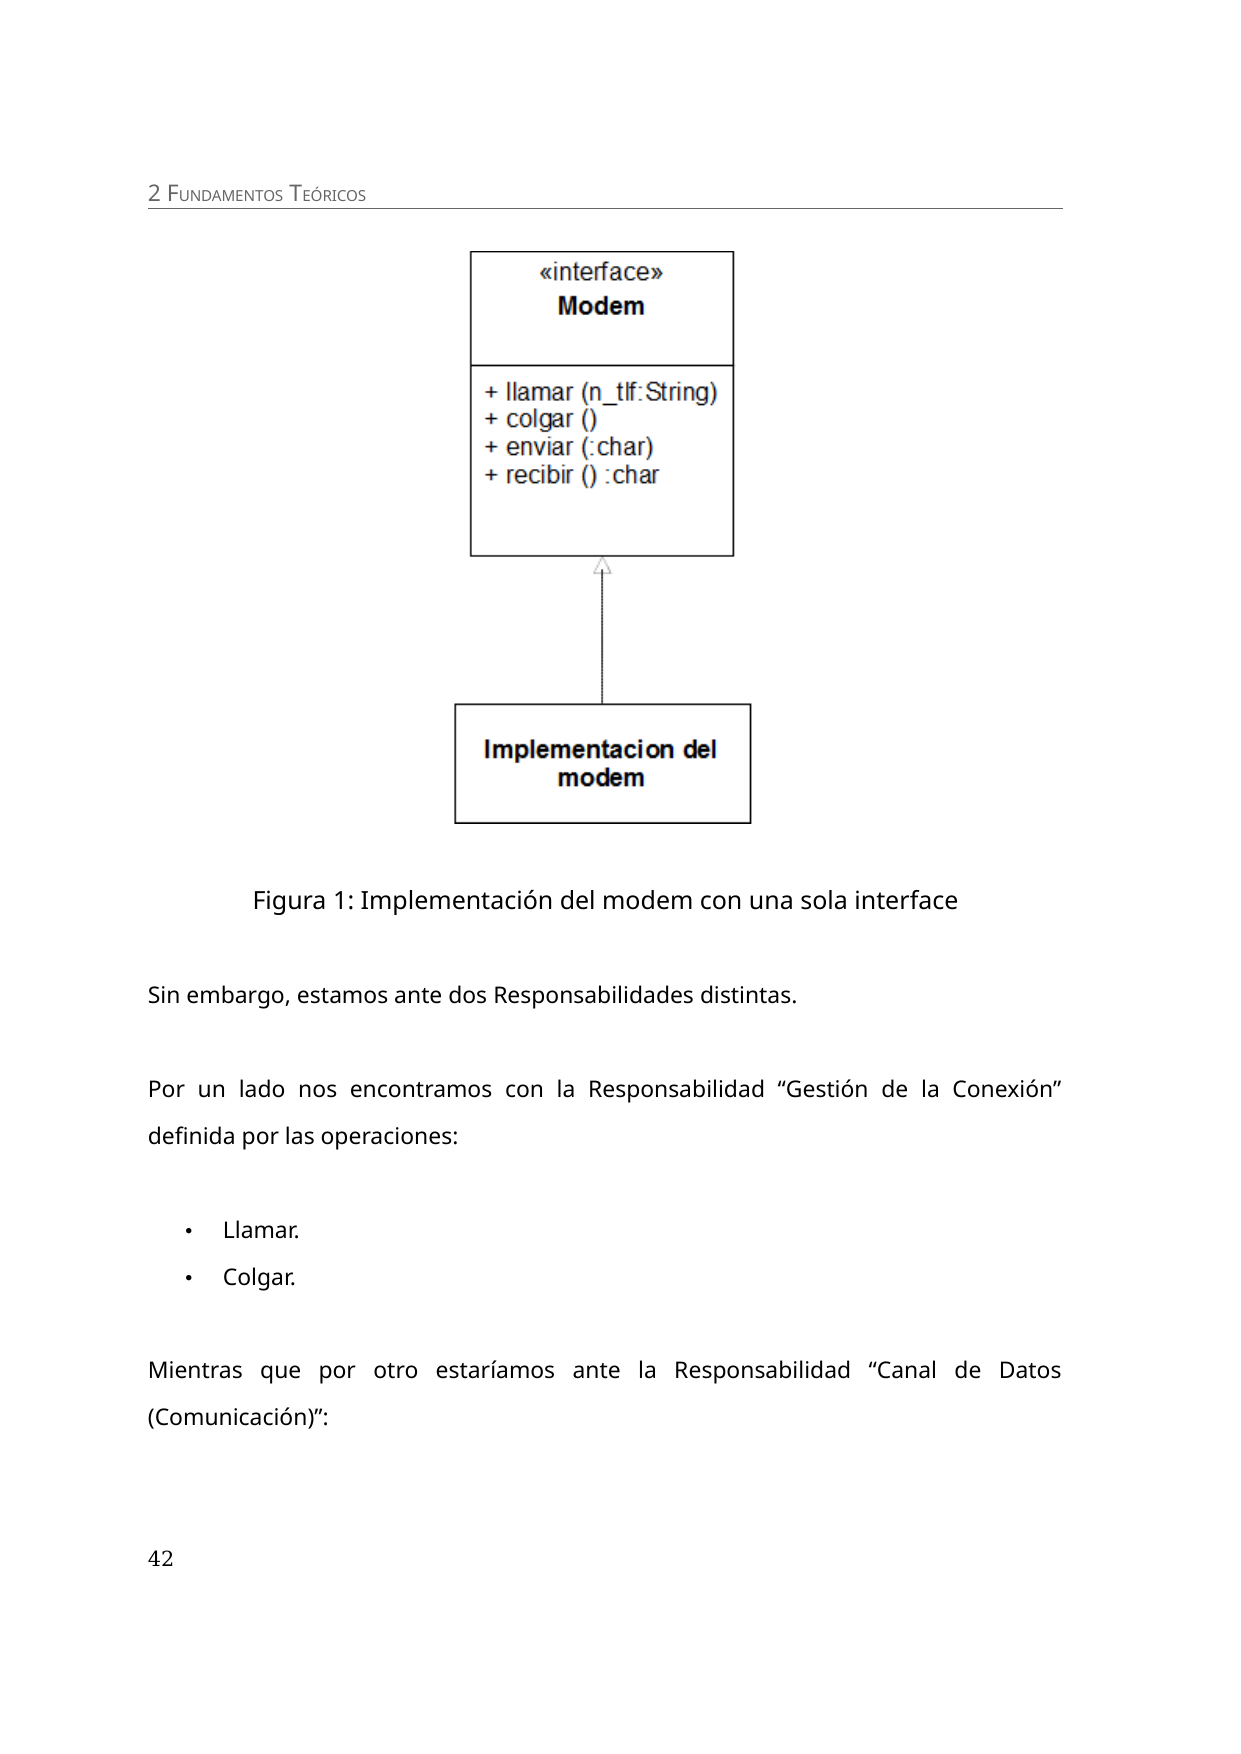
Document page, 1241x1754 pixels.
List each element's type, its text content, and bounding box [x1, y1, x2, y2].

picture [201, 251, 1011, 824]
text Sin embargo, estamos ante dos Responsabilidades distintas. [148, 979, 1063, 1010]
text Figura 1: Implementación del modem con una sola interface [201, 883, 1010, 917]
text Por un lado nos encontramos con la Responsabilidad “Gestión de la Conexión” definida por las operaciones: [148, 1073, 1063, 1151]
text Mientras que por otro estaríamos ante la Responsabilidad “Canal de Datos (Comunicación)”: [148, 1354, 1063, 1432]
list Colgar. [185, 1260, 1063, 1292]
list Llamar. [185, 1213, 1063, 1245]
